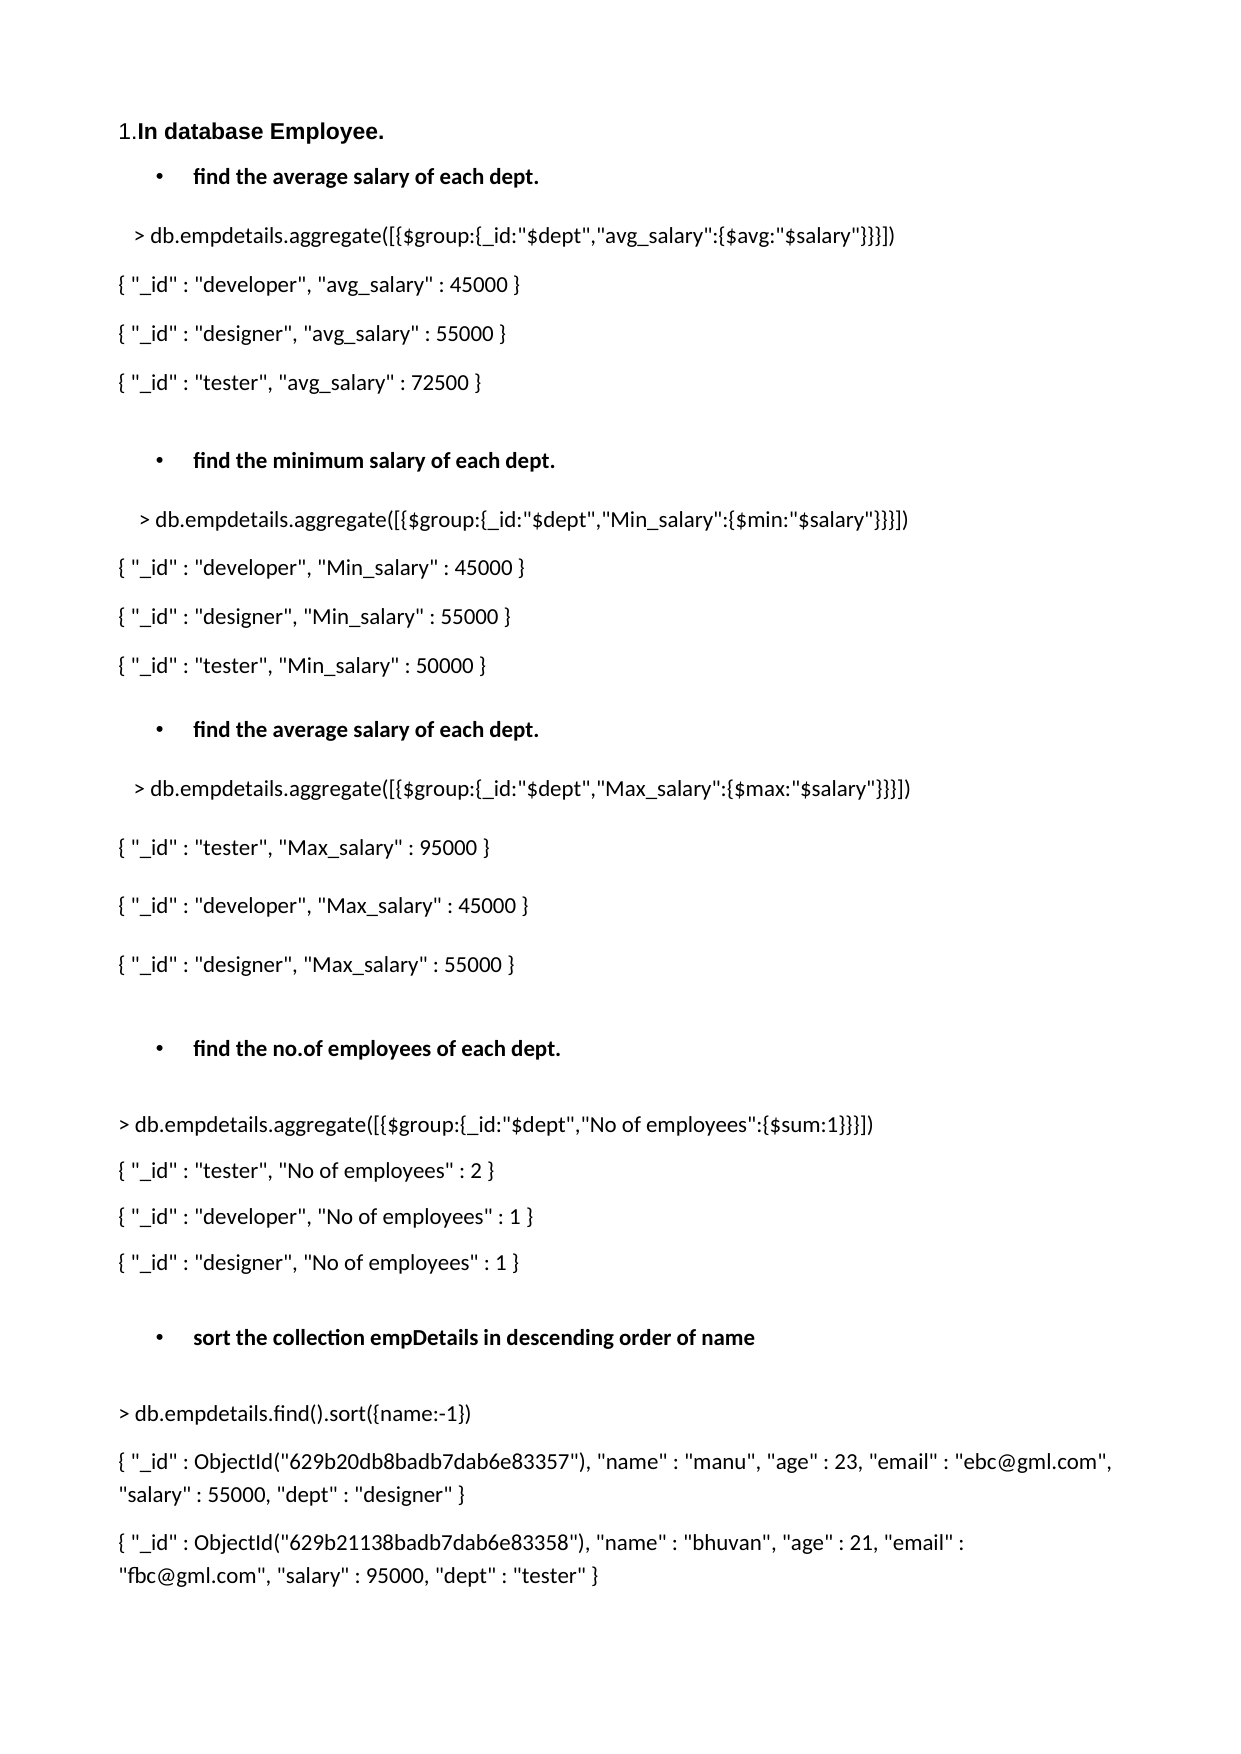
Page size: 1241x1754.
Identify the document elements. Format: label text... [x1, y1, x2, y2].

text { "_id" : ObjectId("629b21138badb7dab6e83358"), "name" : "bhuvan", "age" : 21, "email" : "fbc@gml.com", "salary" : 95000, "dept" : "tester" } [118, 1528, 1122, 1589]
list find the minimum salary of each dept. [156, 446, 1122, 474]
text > db.empdetails.find().sort({name:-1}) [118, 1399, 1122, 1427]
text { "_id" : "designer", "avg_salary" : 55000 } [118, 319, 1122, 347]
text { "_id" : "tester", "avg_salary" : 72500 } [118, 368, 1122, 396]
list find the average salary of each dept. [156, 716, 1122, 744]
text 1.In database Employee. [118, 118, 1122, 144]
text { "_id" : "developer", "Min_salary" : 45000 } [118, 553, 1122, 582]
text > db.empdetails.aggregate([{$group:{_id:"$dept","avg_salary":{$avg:"$salary"}}}]) [118, 221, 1122, 249]
list find the average salary of each dept. [156, 162, 1122, 190]
text > db.empdetails.aggregate([{$group:{_id:"$dept","No of employees":{$sum:1}}}]) [118, 1110, 1122, 1138]
text { "_id" : "developer", "Max_salary" : 45000 } [118, 892, 1122, 920]
list sort the collection empDetails in descending order of name [156, 1323, 1122, 1351]
text { "_id" : ObjectId("629b20db8badb7dab6e83357"), "name" : "manu", "age" : 23, "email" : "ebc@gml.com", "salary" : 55000, "dept" : "designer" } [118, 1447, 1122, 1508]
text { "_id" : "developer", "No of employees" : 1 } [118, 1202, 1122, 1230]
text { "_id" : "designer", "Max_salary" : 55000 } [118, 950, 1122, 978]
text > db.empdetails.aggregate([{$group:{_id:"$dept","Min_salary":{$min:"$salary"}}}]) [118, 505, 1122, 533]
text > db.empdetails.aggregate([{$group:{_id:"$dept","Max_salary":{$max:"$salary"}}}]) [118, 774, 1122, 802]
text { "_id" : "developer", "avg_salary" : 45000 } [118, 270, 1122, 298]
text { "_id" : "tester", "No of employees" : 2 } [118, 1156, 1122, 1184]
text { "_id" : "tester", "Max_salary" : 95000 } [118, 833, 1122, 861]
text { "_id" : "designer", "No of employees" : 1 } [118, 1248, 1122, 1276]
text { "_id" : "designer", "Min_salary" : 55000 } [118, 602, 1122, 630]
text { "_id" : "tester", "Min_salary" : 50000 } [118, 651, 1122, 679]
list find the no.of employees of each dept. [156, 1034, 1122, 1062]
